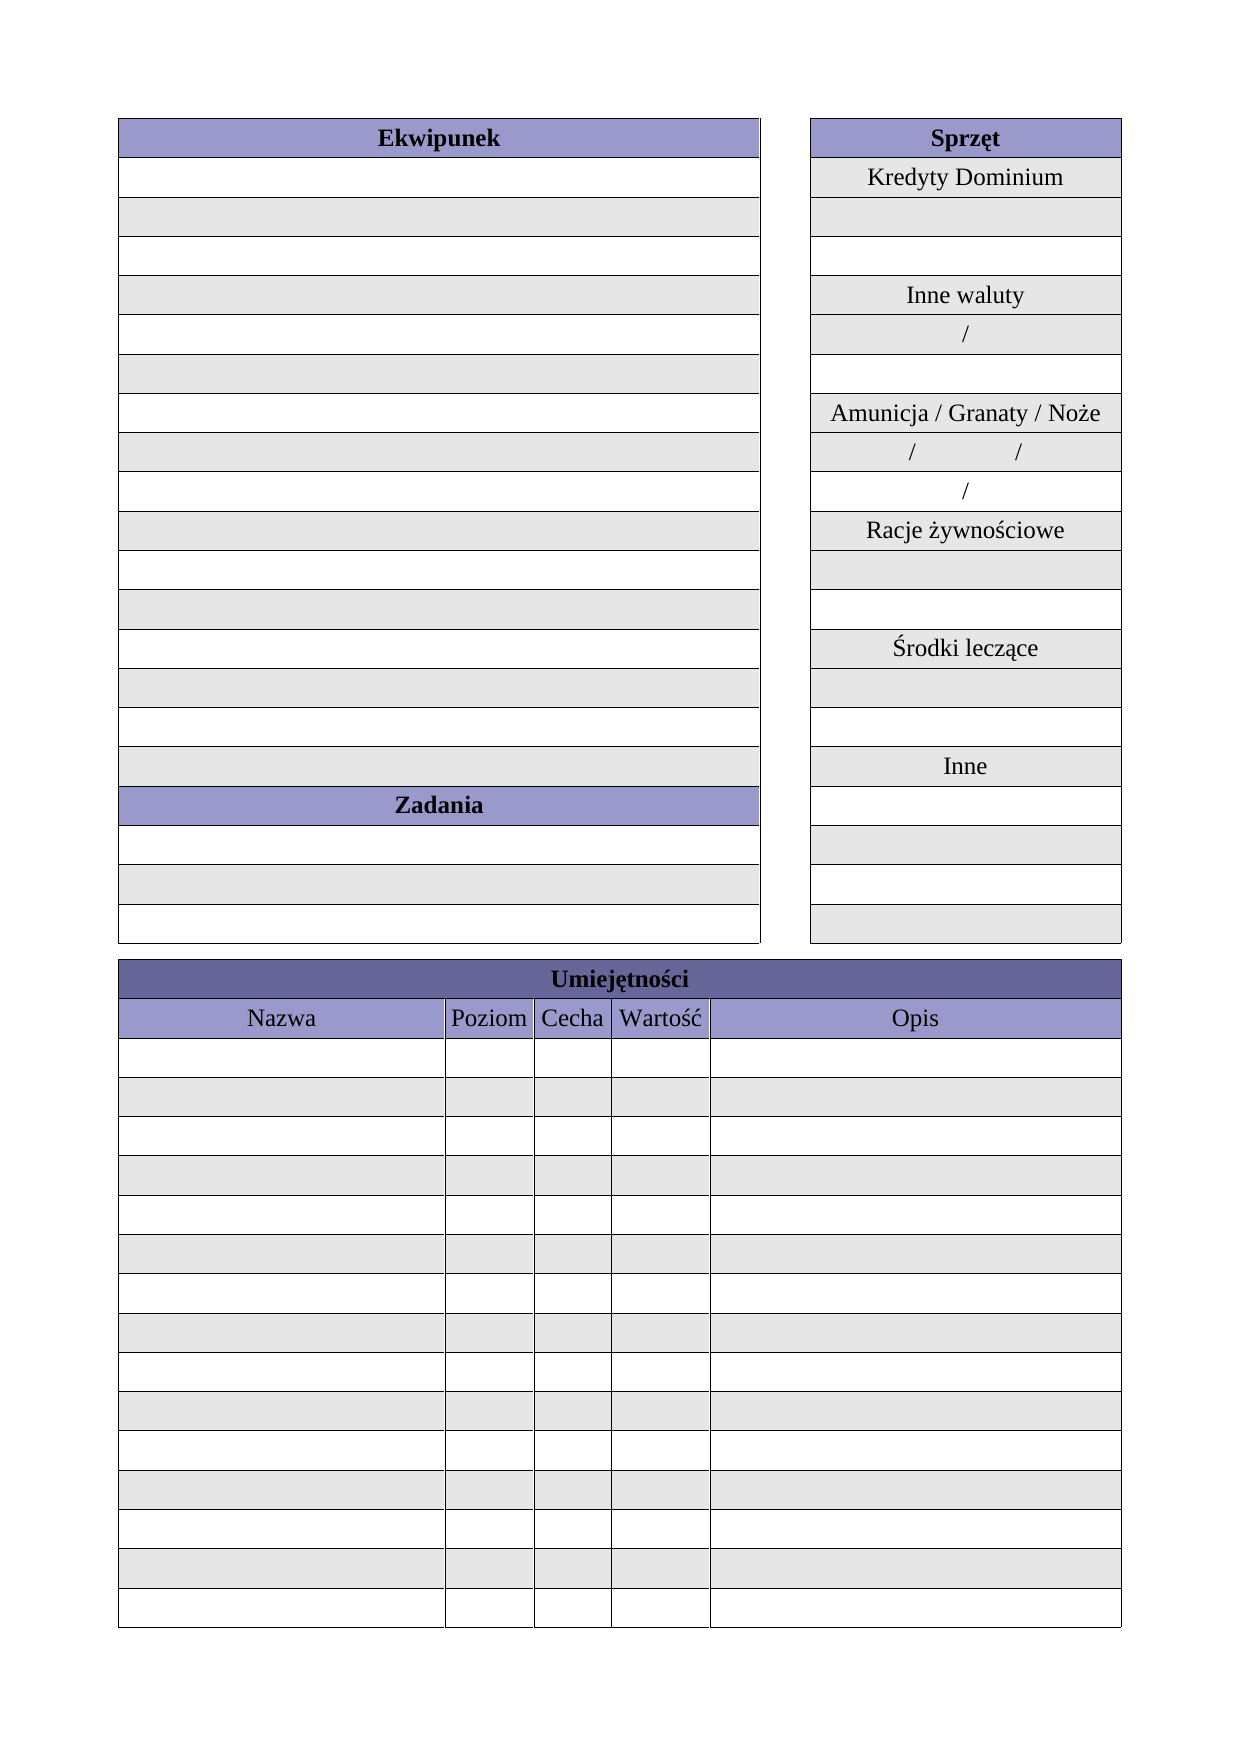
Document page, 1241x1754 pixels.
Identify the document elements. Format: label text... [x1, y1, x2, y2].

table_cell [535, 1196, 611, 1234]
table_cell [711, 1510, 1121, 1548]
table_cell / [811, 315, 1121, 354]
table_cell [119, 198, 759, 236]
table_cell [711, 1471, 1121, 1509]
table_header Umiejętności [119, 960, 1121, 998]
table_cell Nazwa [119, 999, 444, 1038]
table_cell [119, 905, 759, 943]
table_cell [612, 1196, 709, 1234]
table_cell / [811, 472, 1121, 511]
table_cell [535, 1117, 611, 1155]
table_cell [119, 747, 759, 786]
table_cell [119, 394, 759, 432]
table_cell [711, 1117, 1121, 1155]
table_cell [535, 1549, 611, 1588]
table_cell [119, 158, 759, 197]
table_cell [119, 1039, 444, 1077]
table_cell [446, 1431, 533, 1470]
table_cell [811, 551, 1121, 589]
table_cell [119, 1274, 444, 1313]
table_cell [711, 1078, 1121, 1116]
table_cell [811, 905, 1121, 943]
table_cell [811, 669, 1121, 707]
table_cell [119, 237, 759, 275]
table_cell [811, 865, 1121, 904]
table_header Sprzęt [811, 119, 1121, 157]
table_cell [446, 1471, 533, 1509]
table_cell [119, 1510, 444, 1548]
table_cell [446, 1314, 533, 1352]
table_cell Wartość [612, 999, 709, 1038]
table_cell [446, 1196, 533, 1234]
table_cell [119, 630, 759, 668]
table_cell [446, 1117, 533, 1155]
table_cell [119, 1471, 444, 1509]
table_cell [119, 1314, 444, 1352]
table_cell [535, 1274, 611, 1313]
table_cell Cecha [535, 999, 611, 1038]
table_cell [612, 1471, 709, 1509]
table_cell [119, 590, 759, 629]
table_cell [711, 1196, 1121, 1234]
table_cell [119, 1078, 444, 1116]
table_cell [535, 1392, 611, 1430]
table_cell [535, 1471, 611, 1509]
table_cell [119, 1353, 444, 1391]
table_cell [119, 315, 759, 354]
table_cell [119, 826, 759, 864]
table_cell [612, 1078, 709, 1116]
table_header Ekwipunek [119, 119, 759, 157]
table_cell [811, 590, 1121, 629]
table_cell [119, 1196, 444, 1234]
table_cell [811, 198, 1121, 236]
table_cell [612, 1549, 709, 1588]
table_cell Kredyty Dominium [811, 158, 1121, 197]
table_cell Środki leczące [811, 630, 1121, 668]
table_cell [446, 1274, 533, 1313]
table_cell [535, 1353, 611, 1391]
table_cell [535, 1431, 611, 1470]
table_cell Racje żywnościowe [811, 512, 1121, 550]
table_cell [612, 1274, 709, 1313]
table_cell Amunicja / Granaty / Noże [811, 394, 1121, 432]
table_cell [612, 1510, 709, 1548]
table_cell [711, 1589, 1121, 1627]
table_cell [119, 1549, 444, 1588]
table_cell [446, 1039, 533, 1077]
table_cell [811, 826, 1121, 864]
table_cell [119, 355, 759, 393]
table_cell [446, 1589, 533, 1627]
table_cell [119, 669, 759, 707]
table_cell [446, 1353, 533, 1391]
table_cell Inne [811, 747, 1121, 786]
table_cell [535, 1589, 611, 1627]
table_cell Zadania [119, 787, 759, 825]
table_cell [119, 551, 759, 589]
table_cell [711, 1431, 1121, 1470]
table_cell [612, 1039, 709, 1077]
table_cell Poziom [446, 999, 533, 1038]
table_cell [612, 1589, 709, 1627]
table_cell [119, 276, 759, 314]
table_cell [119, 708, 759, 746]
table_cell [711, 1314, 1121, 1352]
table_cell [119, 1589, 444, 1627]
table_cell [811, 787, 1121, 825]
table_cell Opis [711, 999, 1121, 1038]
table_cell [119, 1156, 444, 1195]
table_cell [612, 1156, 709, 1195]
table_cell [612, 1353, 709, 1391]
table_cell [119, 1235, 444, 1273]
table_cell [119, 1431, 444, 1470]
table_cell [535, 1156, 611, 1195]
table_cell [446, 1156, 533, 1195]
table_header [761, 118, 809, 943]
table_cell [711, 1235, 1121, 1273]
table_cell [119, 472, 759, 511]
table_cell [711, 1039, 1121, 1077]
table_cell [612, 1392, 709, 1430]
table_cell [612, 1235, 709, 1273]
table_cell [612, 1117, 709, 1155]
table_cell [535, 1039, 611, 1077]
table_cell [119, 512, 759, 550]
table_cell [535, 1510, 611, 1548]
table_cell [446, 1510, 533, 1548]
table_cell [711, 1392, 1121, 1430]
table_cell [612, 1431, 709, 1470]
table_cell [811, 708, 1121, 746]
table_cell [811, 355, 1121, 393]
table_cell [119, 1117, 444, 1155]
table_cell [535, 1314, 611, 1352]
table_cell [711, 1274, 1121, 1313]
table_cell [119, 1392, 444, 1430]
table_cell [535, 1078, 611, 1116]
table_cell [711, 1156, 1121, 1195]
table_cell [446, 1549, 533, 1588]
table_cell [711, 1549, 1121, 1588]
table_cell [535, 1235, 611, 1273]
table_cell [119, 433, 759, 471]
table_cell [711, 1353, 1121, 1391]
table_cell [446, 1078, 533, 1116]
table_cell [446, 1235, 533, 1273]
table_cell Inne waluty [811, 276, 1121, 314]
table_cell [119, 865, 759, 904]
table_cell [446, 1392, 533, 1430]
table_cell [811, 237, 1121, 275]
table_cell / / [811, 433, 1121, 471]
table_cell [612, 1314, 709, 1352]
